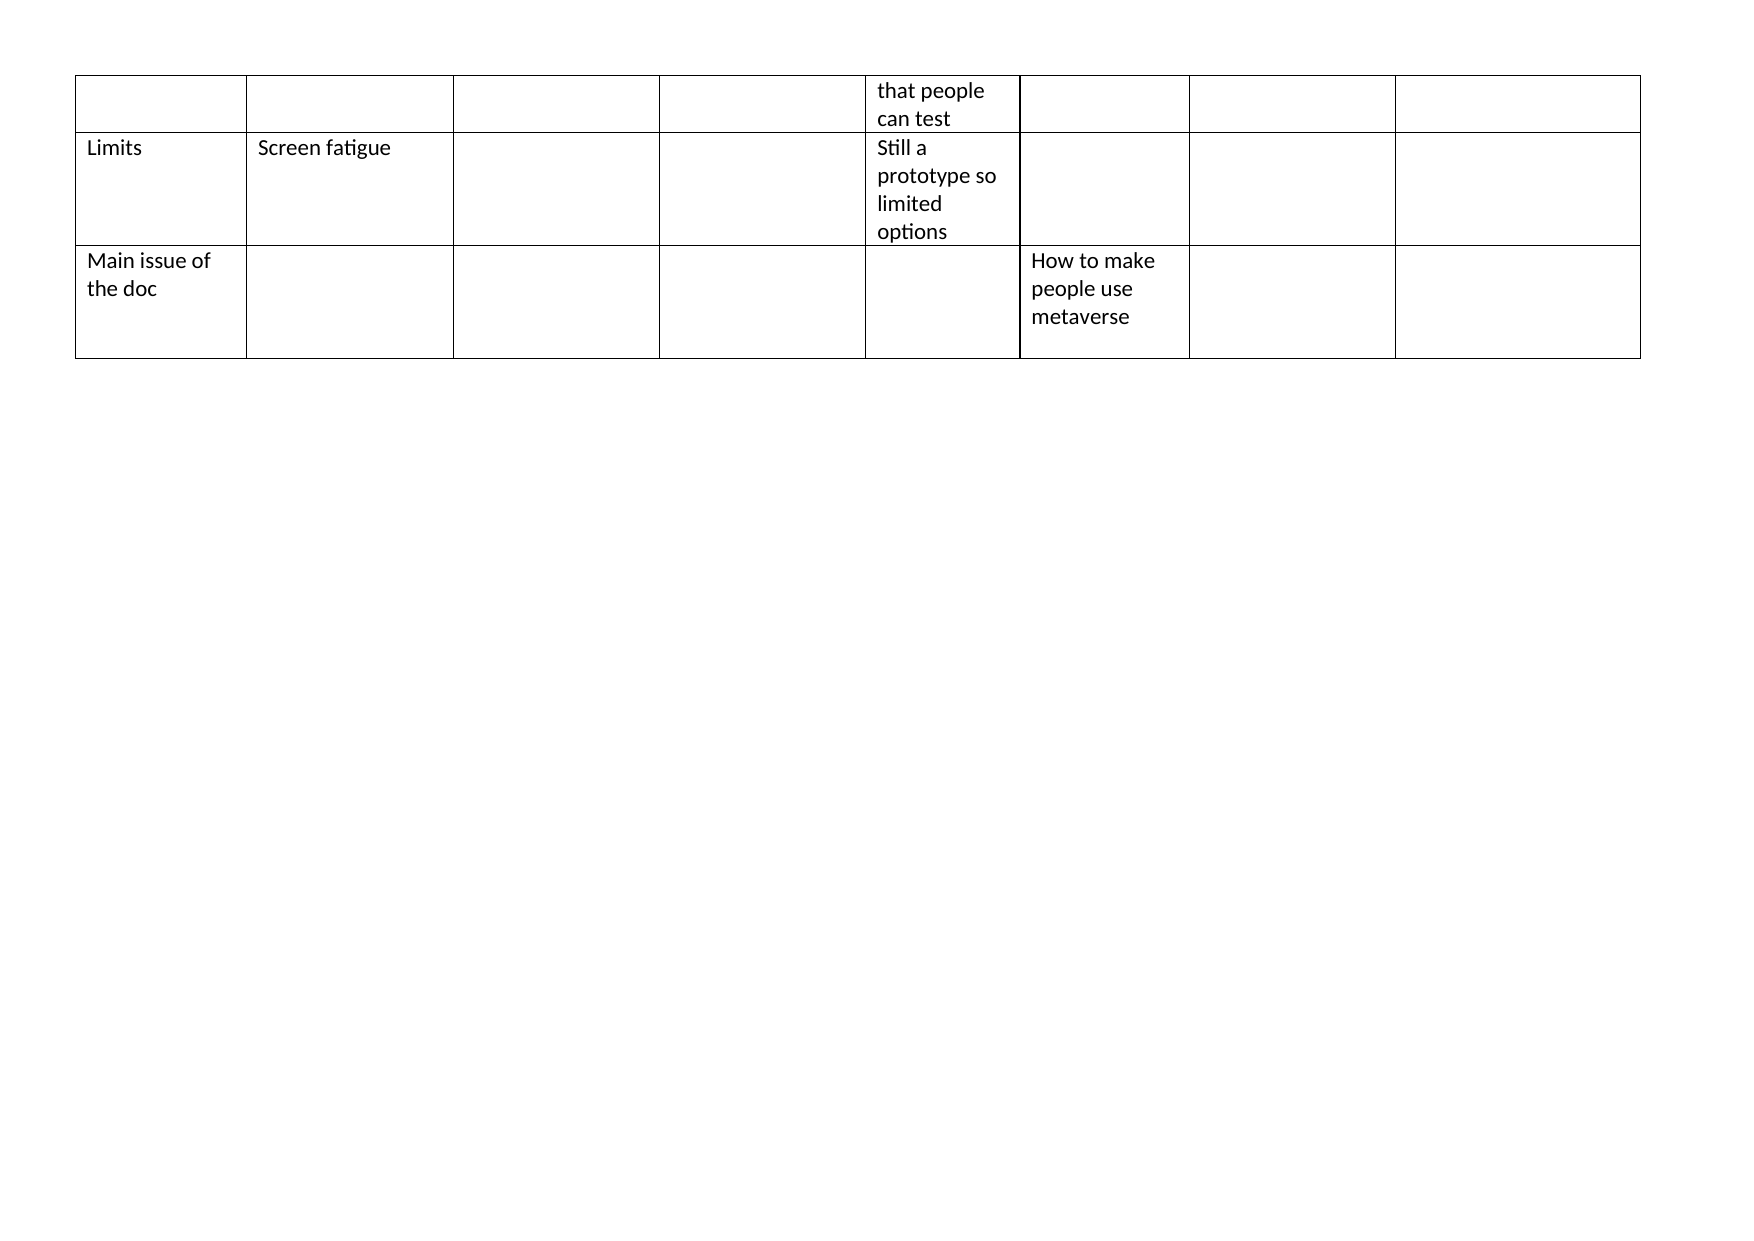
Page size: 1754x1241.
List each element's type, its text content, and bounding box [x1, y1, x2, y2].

table_cell [247, 246, 453, 358]
table_cell [866, 246, 1019, 358]
table_cell [660, 246, 865, 358]
table_cell [1021, 133, 1189, 245]
table_cell Main issue of the doc [76, 246, 246, 358]
table_cell [454, 76, 659, 132]
table_cell [1190, 76, 1395, 132]
table_cell How to make people use metaverse [1021, 246, 1189, 358]
table_cell [660, 133, 865, 245]
table_cell Still a prototype so limited options [866, 133, 1019, 245]
table_cell Limits [76, 133, 246, 245]
table_cell [454, 246, 659, 358]
table_cell [454, 133, 659, 245]
table_cell that people can test [866, 76, 1019, 132]
table_cell [76, 76, 246, 132]
table_cell [1396, 76, 1640, 132]
table_cell [1190, 133, 1395, 245]
table_cell [660, 76, 865, 132]
table_cell Screen fatigue [247, 133, 453, 245]
table_cell [1396, 246, 1640, 358]
table_cell [247, 76, 453, 132]
table_cell [1396, 133, 1640, 245]
table_cell [1190, 246, 1395, 358]
table_cell [1021, 76, 1189, 132]
